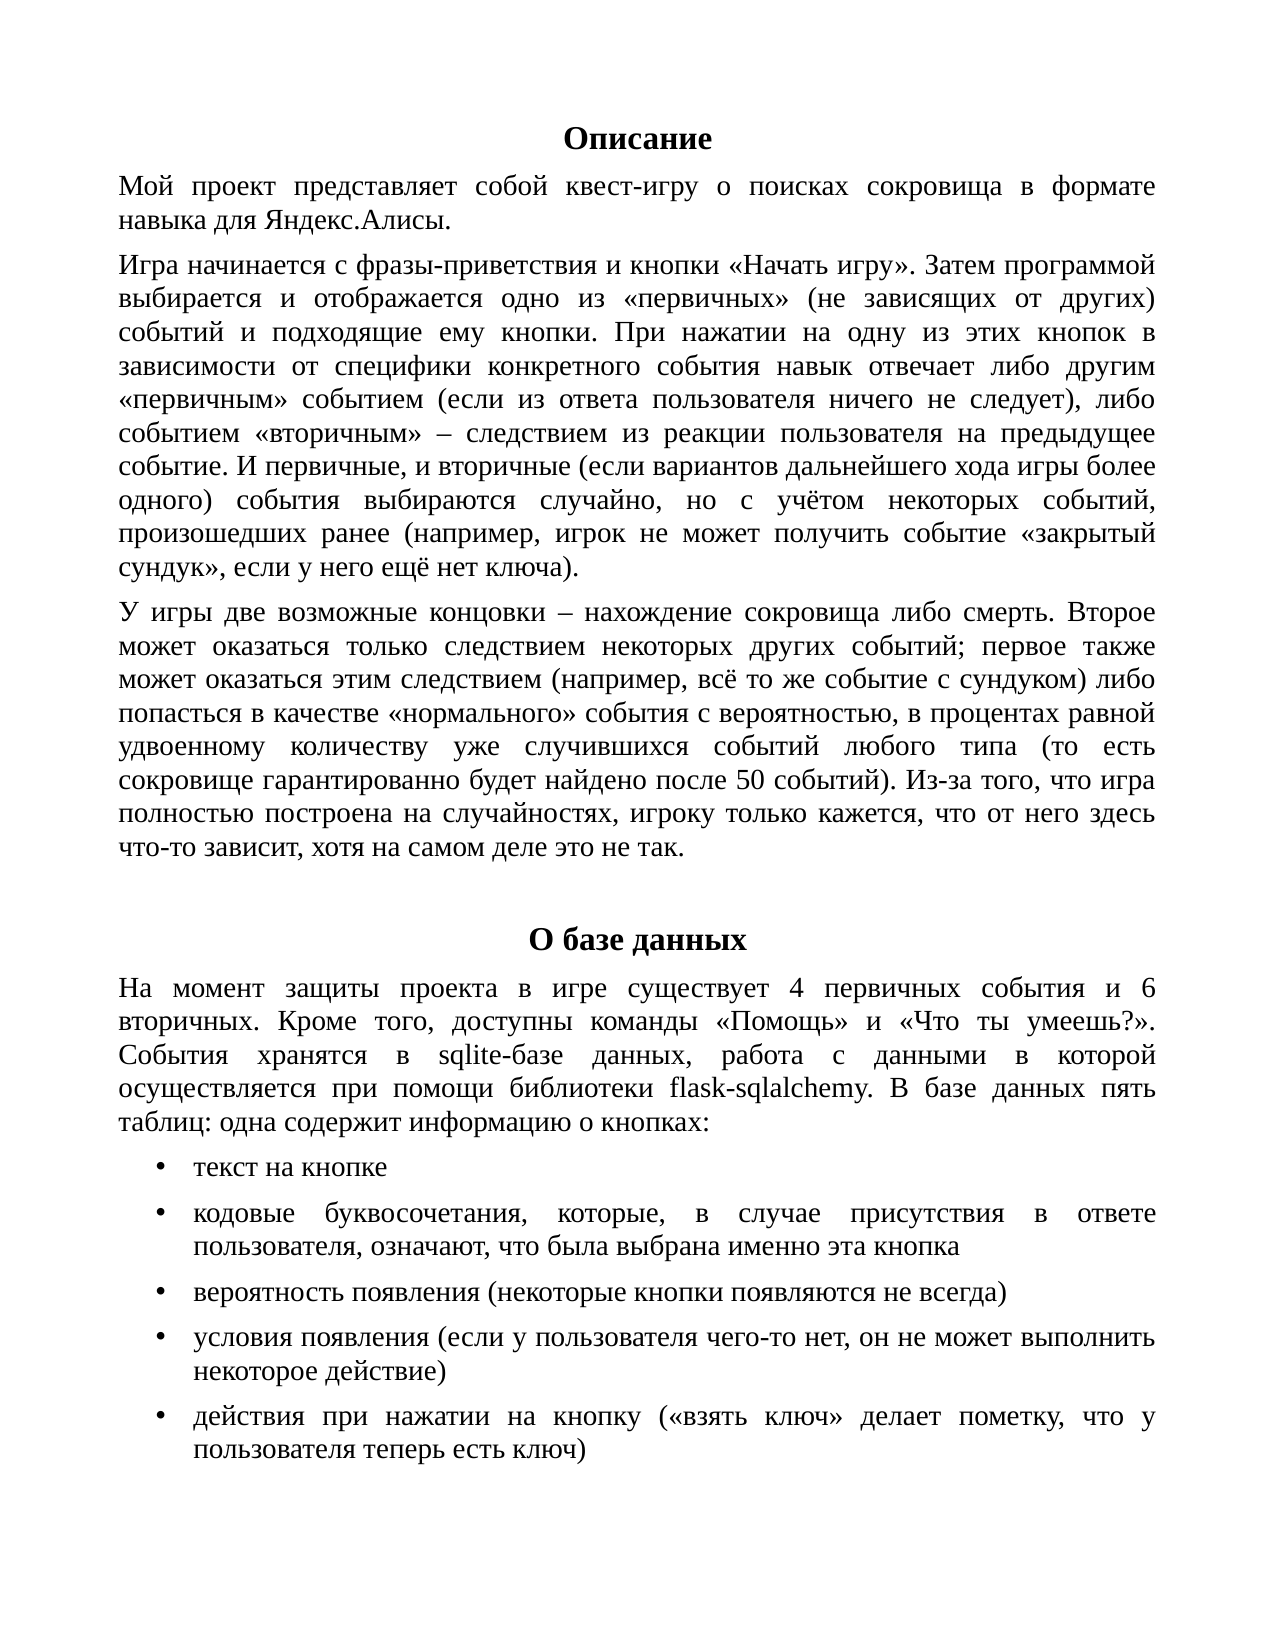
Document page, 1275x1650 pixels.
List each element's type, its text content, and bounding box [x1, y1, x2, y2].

text Игра начинается с фразы-приветствия и кнопки «Начать игру». Затем программой выбирается и отображается одно из «первичных» (не зависящих от других) событий и подходящие ему кнопки. При нажатии на одну из этих кнопок в зависимости от специфики конкретного события навык отвечает либо другим «первичным» событием (если из ответа пользователя ничего не следует), либо событием «вторичным» – следствием из реакции пользователя на предыдущее событие. И первичные, и вторичные (если вариантов дальнейшего хода игры более одного) события выбираются случайно, но с учётом некоторых событий, произошедших ранее (например, игрок не может получить событие «закрытый сундук», если у него ещё нет ключа). [118, 247, 1157, 582]
text У игры две возможные концовки – нахождение сокровища либо смерть. Второе может оказаться только следствием некоторых других событий; первое также может оказаться этим следствием (например, всё то же событие с сундуком) либо попасться в качестве «нормального» события с вероятностью, в процентах равной удвоенному количеству уже случившихся событий любого типа (то есть сокровище гарантированно будет найдено после 50 событий). Из-за того, что игра полностью построена на случайностях, игроку только кажется, что от него здесь что-то зависит, хотя на самом деле это не так. [118, 594, 1157, 863]
text О базе данных [118, 920, 1157, 958]
text На момент защиты проекта в игре существует 4 первичных события и 6 вторичных. Кроме того, доступны команды «Помощь» и «Что ты умеешь?». События хранятся в sqlite-базе данных, работа с данными в которой осуществляется при помощи библиотеки flask-sqlalchemy. В базе данных пять таблиц: одна содержит информацию о кнопках: [118, 970, 1157, 1137]
list вероятность появления (некоторые кнопки появляются не всегда) [156, 1274, 1157, 1307]
list текст на кнопке [156, 1149, 1157, 1183]
list условия появления (если у пользователя чего-то нет, он не может выполнить некоторое действие) [156, 1319, 1157, 1386]
list кодовые буквосочетания, которые, в случае присутствия в ответе пользователя, означают, что была выбрана именно эта кнопка [156, 1195, 1157, 1262]
text Описание [118, 118, 1157, 156]
list действия при нажатии на кнопку («взять ключ» делает пометку, что у пользователя теперь есть ключ) [156, 1398, 1157, 1465]
text Мой проект представляет собой квест-игру о поисках сокровища в формате навыка для Яндекс.Алисы. [118, 168, 1157, 235]
